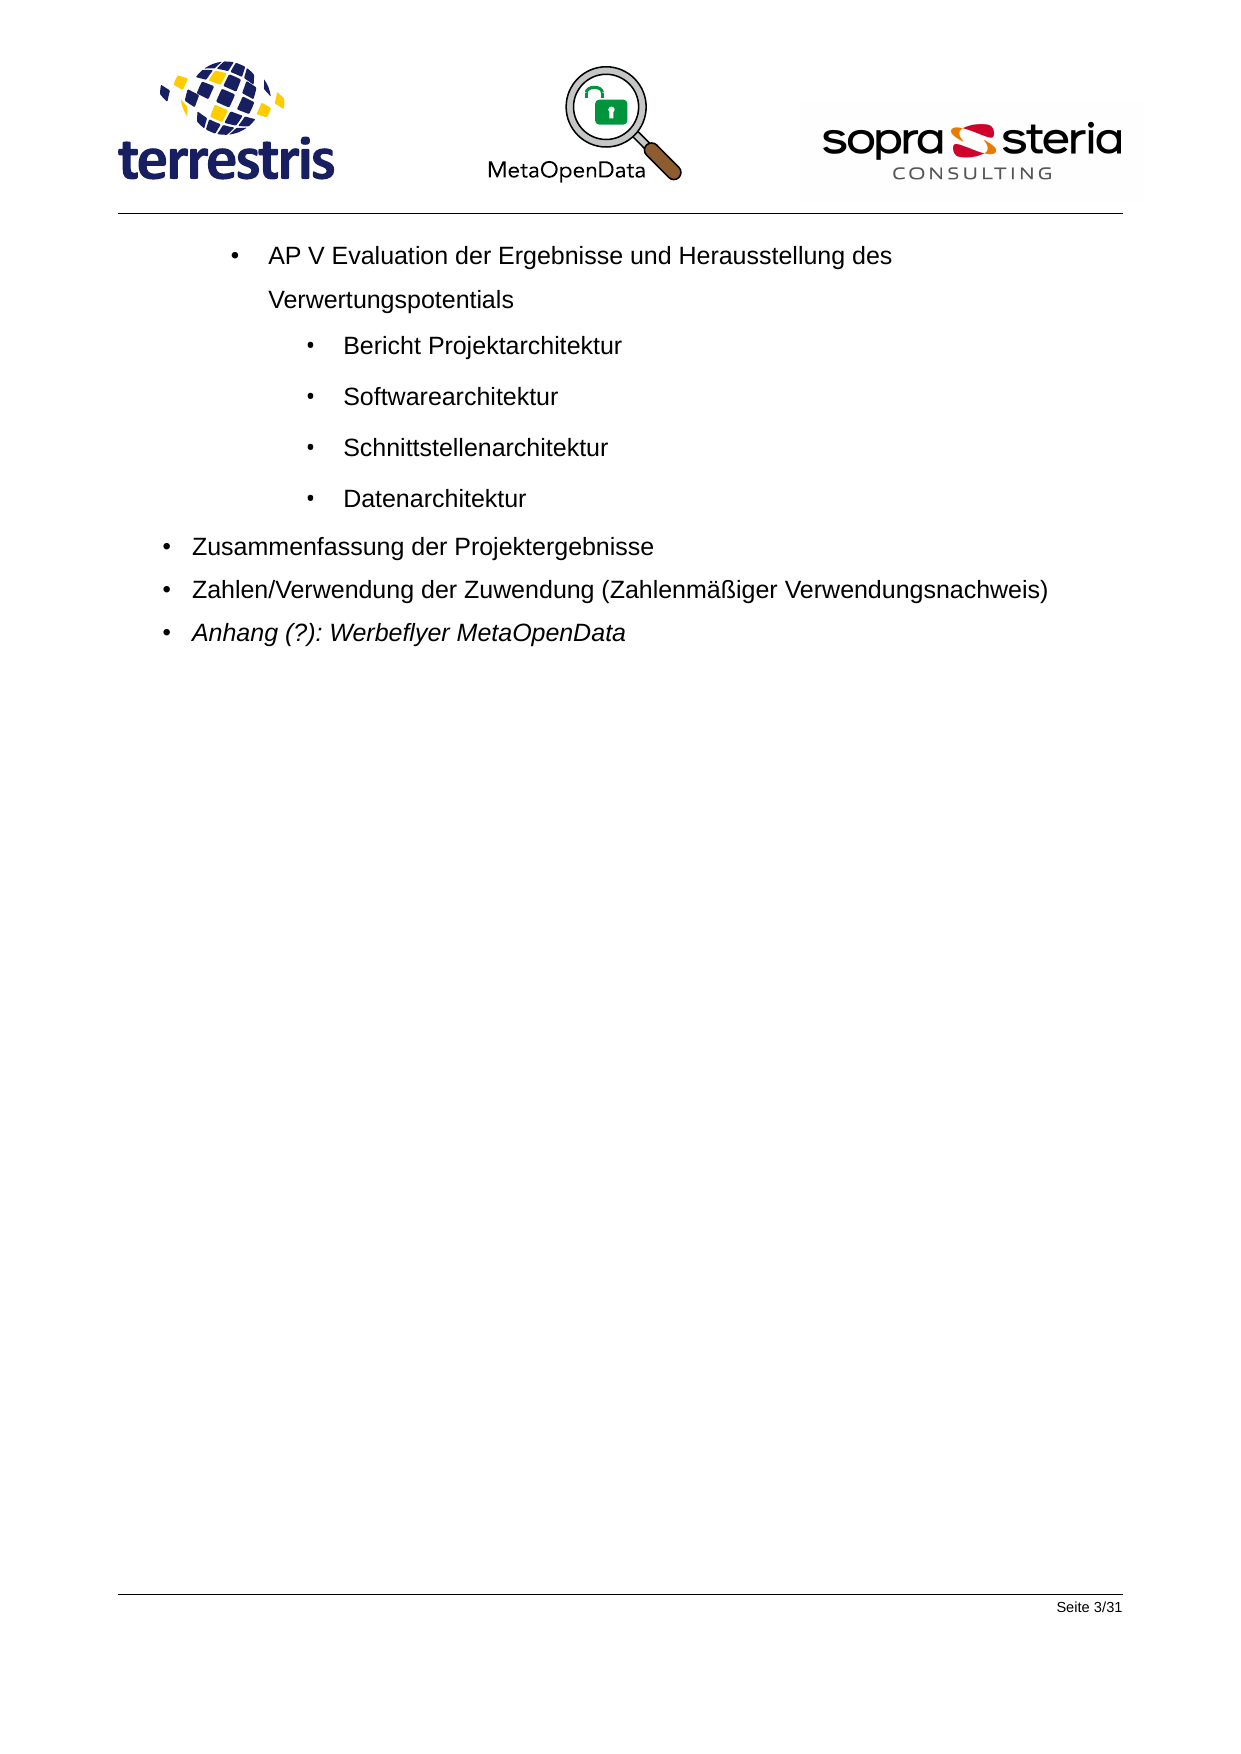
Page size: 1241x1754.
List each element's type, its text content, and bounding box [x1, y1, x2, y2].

list Anhang (?): Werbeflyer MetaOpenData [162, 618, 1122, 647]
picture [800, 98, 1144, 203]
list Bericht Projektarchitektur [306, 328, 1122, 362]
list Zusammenfassung der Projektergebnisse [162, 532, 1122, 561]
list Zahlen/Verwendung der Zuwendung (Zahlenmäßiger Verwendungsnachweis) [162, 575, 1122, 604]
list AP V Evaluation der Ergebnisse und Herausstellung des Verwertungspotentials [231, 241, 1122, 313]
list Softwarearchitektur [306, 379, 1122, 413]
list Datenarchitektur [306, 481, 1122, 515]
list Schnittstellenarchitektur [306, 430, 1122, 464]
